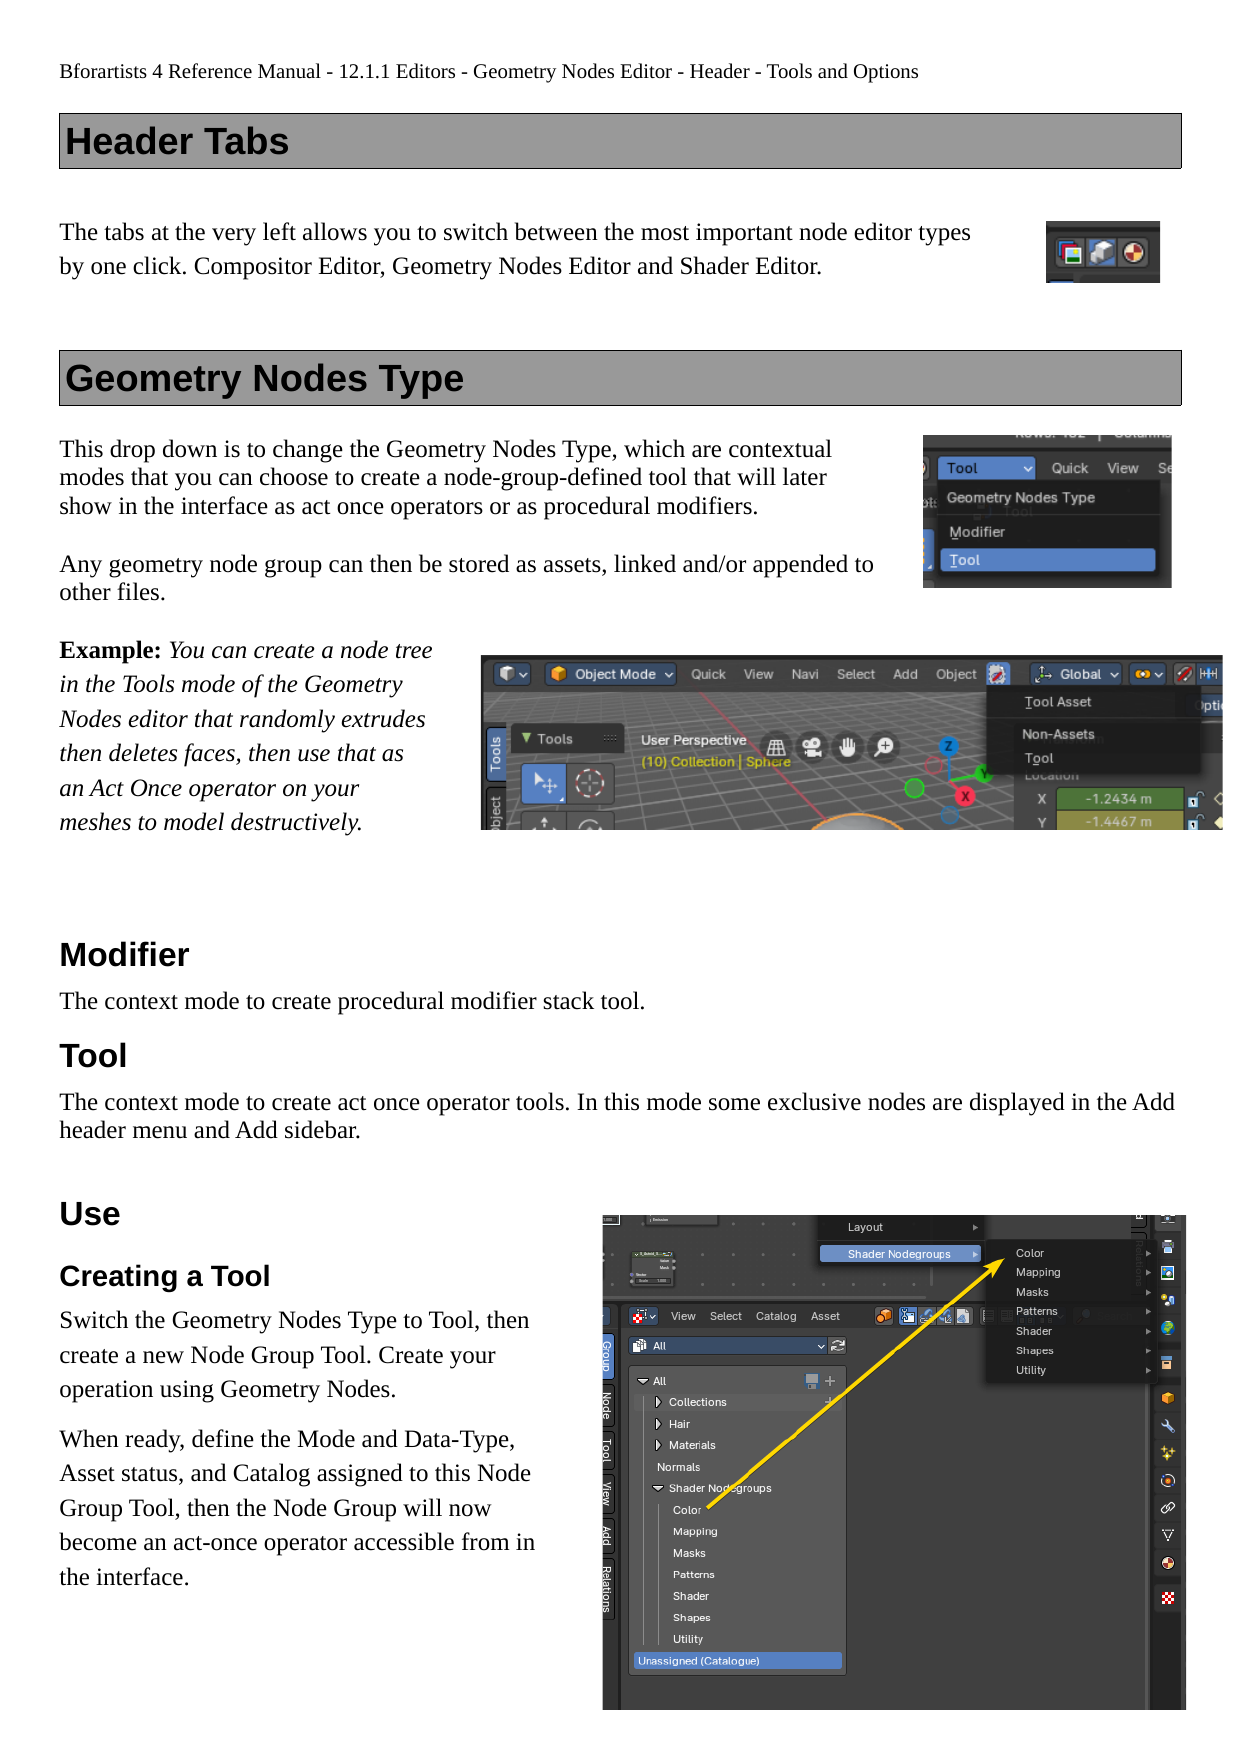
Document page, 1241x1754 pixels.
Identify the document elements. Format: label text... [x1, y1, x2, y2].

subtitle Tool [59, 1035, 1181, 1074]
subtitle Use [59, 1194, 1181, 1232]
text Switch the Geometry Nodes Type to Tool, then create a new Node Group Tool. Create your operation using Geometry Nodes. [59, 1306, 602, 1403]
picture [923, 435, 1172, 588]
table_header Header Tabs [60, 114, 1181, 168]
text Example: You can create a node tree in the Tools mode of the Geometry Nodes editor that randomly extrudes then deletes faces, then use that as an Act Once operator on your meshes to model destructively. [59, 635, 1181, 836]
text When ready, define the Mode and Data-Type, Asset status, and Catalog assigned to this Node Group Tool, then the Node Group will now become an act-once operator accessible from in the interface. [59, 1424, 602, 1590]
text This drop down is to change the Geometry Nodes Type, which are contextual modes that you can choose to create a node-group-defined tool that will later show in the interface as act once operators or as procedural modifiers. [59, 434, 1181, 520]
text The context mode to create procedural modifier stack tool. [59, 986, 1181, 1014]
picture [1046, 221, 1161, 283]
text Any geometry node group can then be stored as assets, linked and/or appended to other files. [59, 549, 1181, 606]
subtitle Creating a Tool [59, 1259, 602, 1293]
table_header Geometry Nodes Type [60, 351, 1181, 405]
text The tabs at the very left allows you to switch between the most important node editor types by one click. Compositor Editor, Geometry Nodes Editor and Shader Editor. [59, 217, 1181, 280]
subtitle Modifier [59, 935, 1181, 973]
picture [602, 1215, 1187, 1710]
text The context mode to create act once operator tools. In this mode some exclusive nodes are displayed in the Add header menu and Add sidebar. [59, 1087, 1181, 1144]
picture [480, 655, 1223, 830]
